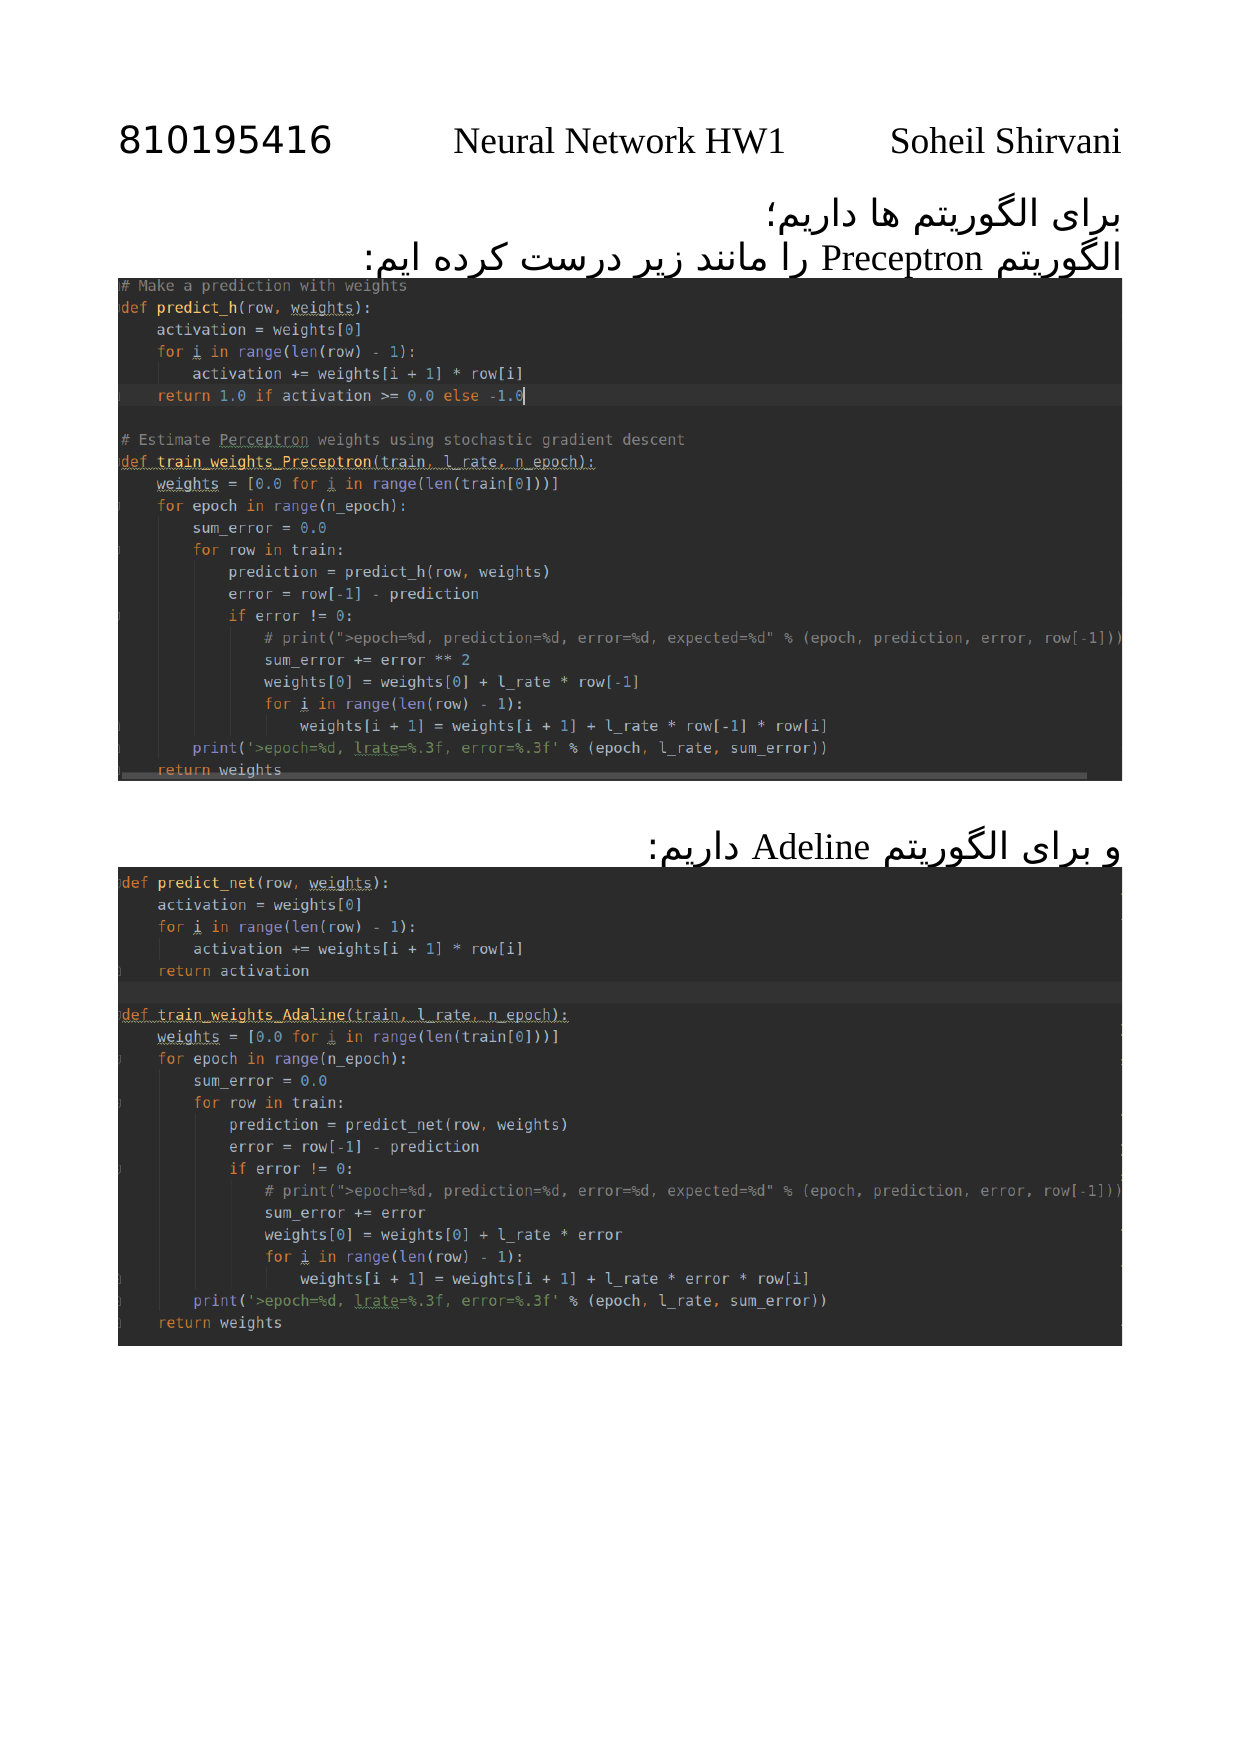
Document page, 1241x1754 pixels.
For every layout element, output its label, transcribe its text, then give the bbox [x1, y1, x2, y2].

picture [118, 867, 1123, 1346]
text الگوریتم Preceptron را مانند زیر درست کرده ایم: [118, 235, 1122, 278]
picture [118, 278, 1123, 781]
text برای الگوریتم ها داریم؛ [118, 191, 1122, 235]
text و برای الگوریتم Adeline داریم: [118, 824, 1122, 867]
